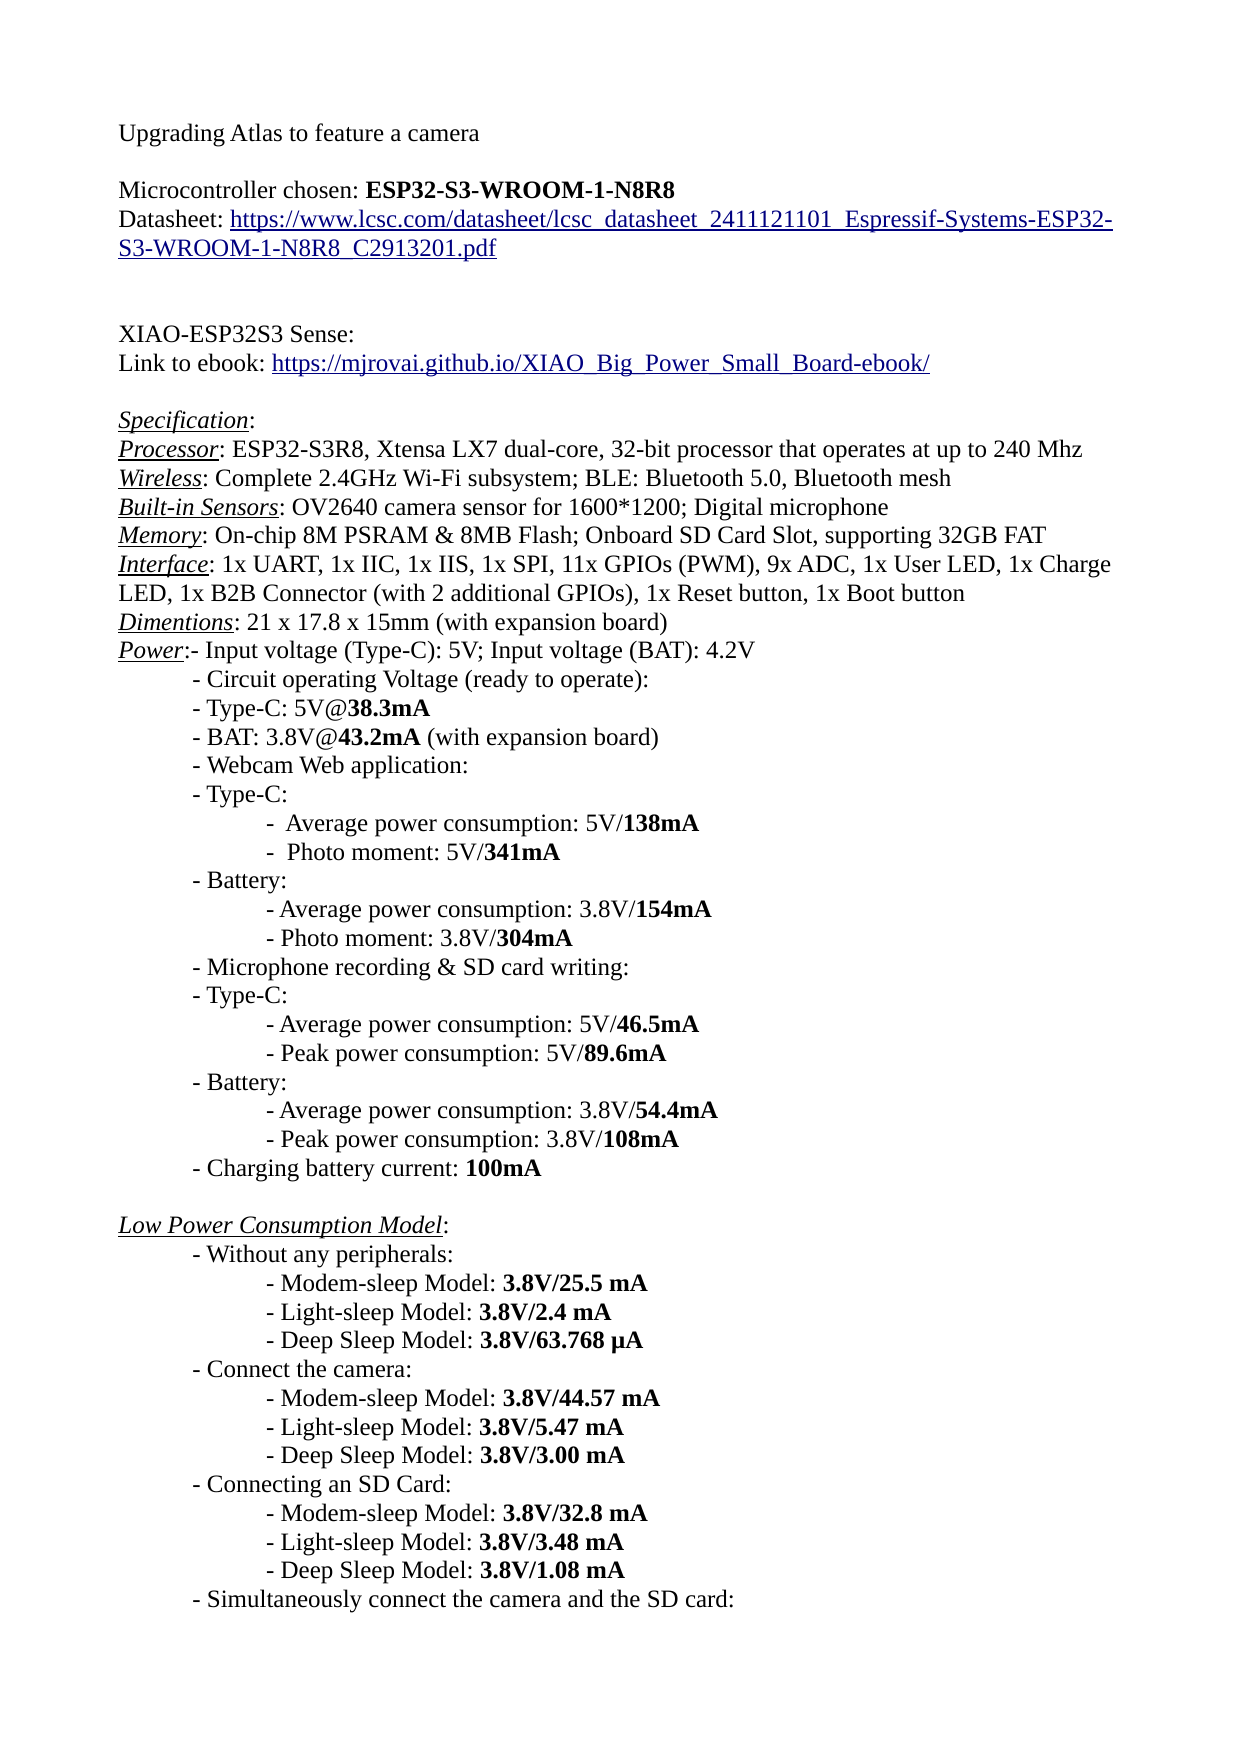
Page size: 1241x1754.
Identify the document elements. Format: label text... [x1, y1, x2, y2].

text - Webcam Web application: - Type-C: - Average power consumption: 5V/138mA - Photo moment: 5V/341mA - Battery: - Average power consumption: 3.8V/154mA - Photo moment: 3.8V/304mA [118, 751, 1122, 952]
text Low Power Consumption Model: [118, 1211, 1122, 1239]
text - Charging battery current: 100mA [118, 1153, 1122, 1182]
text XIAO-ESP32S3 Sense: [118, 319, 1122, 348]
text Specification: [118, 406, 1122, 434]
text Upgrading Atlas to feature a camera [118, 118, 1122, 147]
text Dimentions: 21 x 17.8 x 15mm (with expansion board) [118, 607, 1122, 636]
text Interface: 1x UART, 1x IIC, 1x IIS, 1x SPI, 11x GPIOs (PWM), 9x ADC, 1x User LED, 1x Charge LED, 1x B2B Connector (with 2 additional GPIOs), 1x Reset button, 1x Boot button [118, 549, 1122, 607]
text Built-in Sensors: OV2640 camera sensor for 1600*1200; Digital microphone [118, 492, 1122, 521]
text - Circuit operating Voltage (ready to operate): - Type-C: 5V@38.3mA - BAT: 3.8V@43.2mA (with expansion board) [118, 664, 1122, 751]
text - Without any peripherals: - Modem-sleep Model: 3.8V/25.5 mA - Light-sleep Model: 3.8V/2.4 mA - Deep Sleep Model: 3.8V/63.768 μA - Connect the camera: - Modem-sleep Model: 3.8V/44.57 mA - Light-sleep Model: 3.8V/5.47 mA - Deep Sleep Model: 3.8V/3.00 mA - Connecting an SD Card: - Modem-sleep Model: 3.8V/32.8 mA - Light-sleep Model: 3.8V/3.48 mA - Deep Sleep Model: 3.8V/1.08 mA - Simultaneously connect the camera and the SD card: [118, 1239, 1122, 1613]
text Wireless: Complete 2.4GHz Wi-Fi subsystem; BLE: Bluetooth 5.0, Bluetooth mesh [118, 463, 1122, 492]
text Datasheet: https://www.lcsc.com/datasheet/lcsc_datasheet_2411121101_Espressif-Systems-ESP32-S3-WROOM-1-N8R8_C2913201.pdf [118, 204, 1122, 262]
text Link to ebook: https://mjrovai.github.io/XIAO_Big_Power_Small_Board-ebook/ [118, 348, 1122, 377]
text Memory: On-chip 8M PSRAM & 8MB Flash; Onboard SD Card Slot, supporting 32GB FAT [118, 521, 1122, 549]
text - Microphone recording & SD card writing: - Type-C: - Average power consumption: 5V/46.5mA - Peak power consumption: 5V/89.6mA - Battery: - Average power consumption: 3.8V/54.4mA - Peak power consumption: 3.8V/108mA [118, 952, 1122, 1153]
text Power:- Input voltage (Type-C): 5V; Input voltage (BAT): 4.2V [118, 636, 1122, 664]
text Processor: ESP32-S3R8, Xtensa LX7 dual-core, 32-bit processor that operates at up to 240 Mhz [118, 434, 1122, 463]
text Microcontroller chosen: ESP32-S3-WROOM-1-N8R8 [118, 176, 1122, 204]
